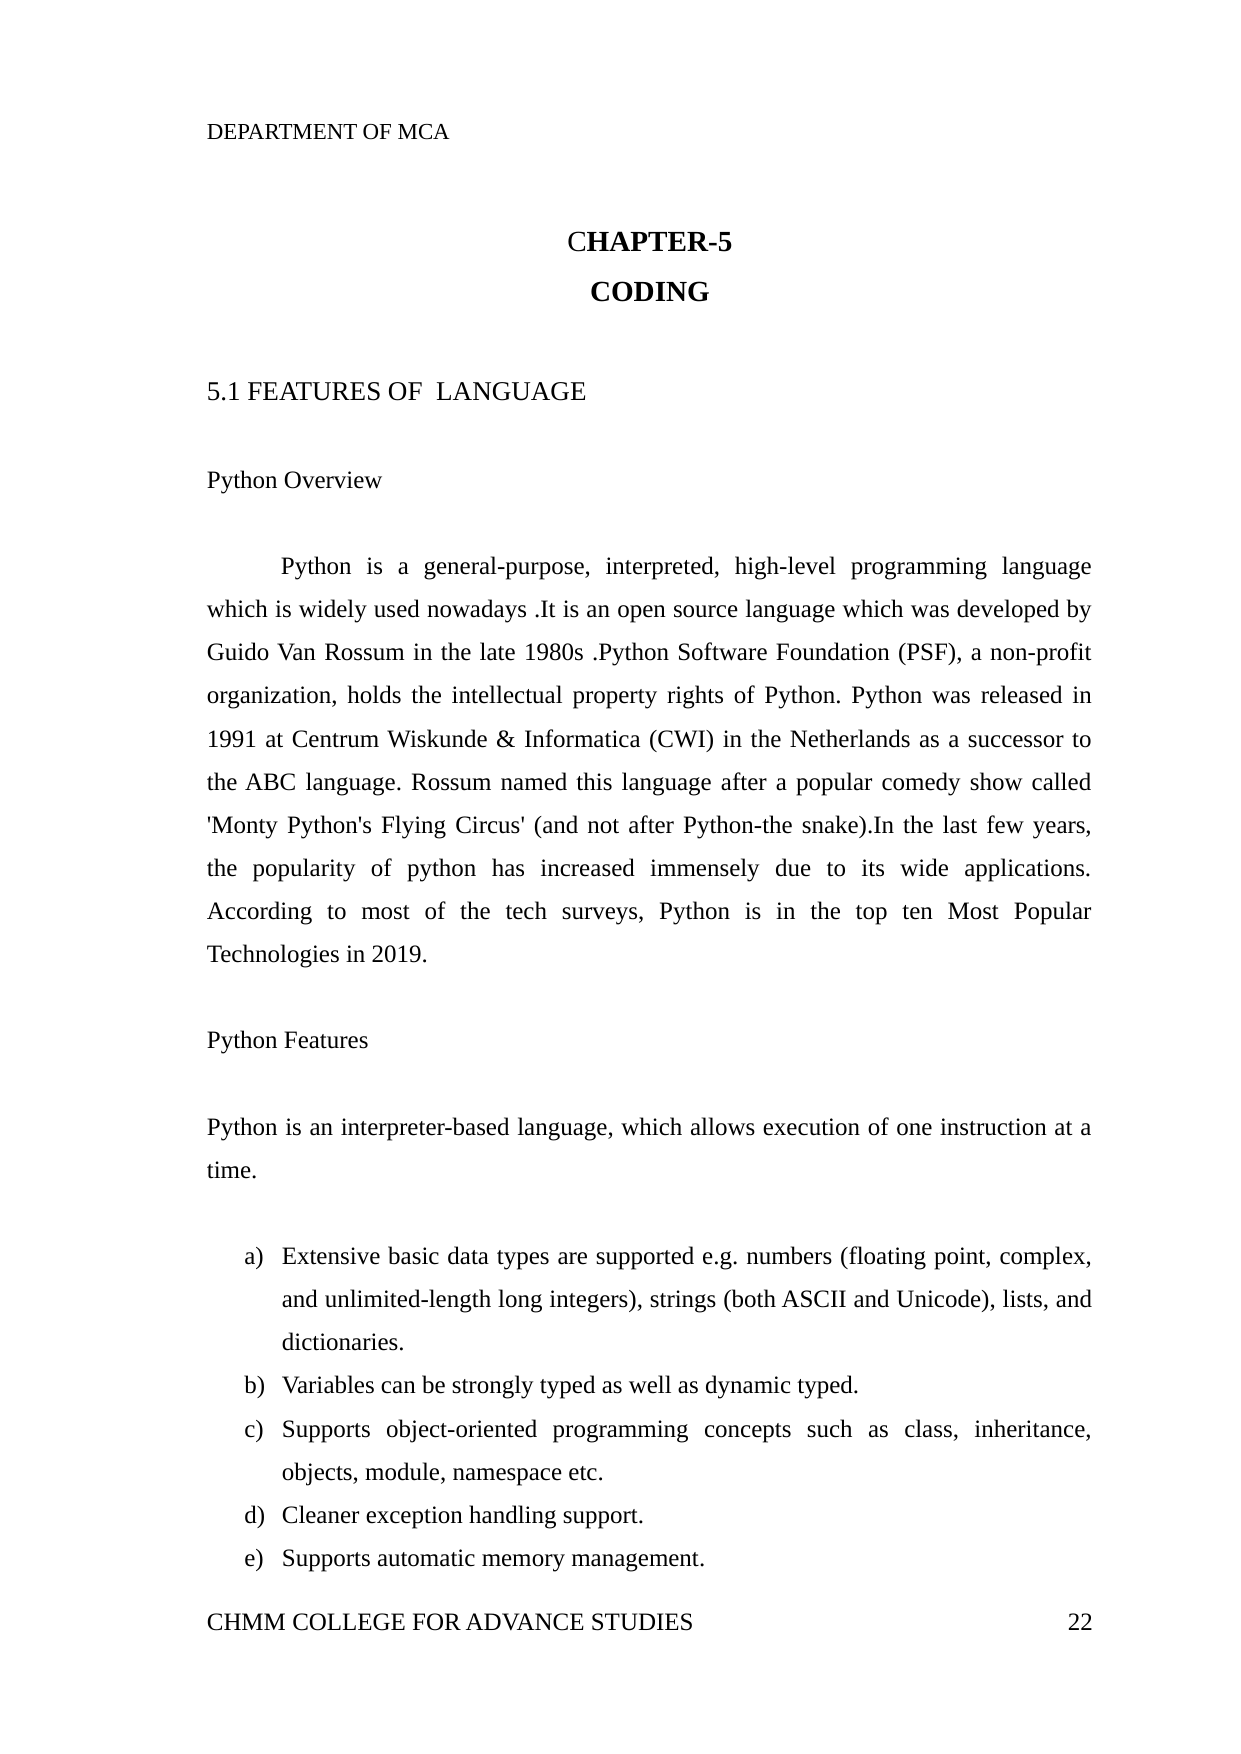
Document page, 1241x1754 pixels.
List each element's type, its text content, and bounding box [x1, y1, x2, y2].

text CHAPTER-5 [207, 224, 1093, 258]
list Supports object-oriented programming concepts such as class, inheritance, objects, module, namespace etc. [244, 1414, 1093, 1486]
list Supports automatic memory management. [244, 1543, 1093, 1572]
text Python is an interpreter-based language, which allows execution of one instruction at a time. [207, 1112, 1093, 1184]
text 5.1 FEATURES OF LANGUAGE [207, 375, 1093, 406]
list Cleaner exception handling support. [244, 1500, 1093, 1529]
list Extensive basic data types are supported e.g. numbers (floating point, complex, and unlimited-length long integers), strings (both ASCII and Unicode), lists, and dictionaries. [244, 1241, 1093, 1356]
text Python Overview [207, 465, 1093, 494]
text Python Features [207, 1026, 1093, 1054]
list Variables can be strongly typed as well as dynamic typed. [244, 1371, 1093, 1399]
text Python is a general-purpose, interpreted, high-level programming language which is widely used nowadays .It is an open source language which was developed by Guido Van Rossum in the late 1980s .Python Software Foundation (PSF), a non-profit organization, holds the intellectual property rights of Python. Python was released in 1991 at Centrum Wiskunde & Informatica (CWI) in the Netherlands as a successor to the ABC language. Rossum named this language after a popular comedy show called 'Monty Python's Flying Circus' (and not after Python-the snake).In the last few years, the popularity of python has increased immensely due to its wide applications. According to most of the tech surveys, Python is in the top ten Most Popular Technologies in 2019. [207, 551, 1093, 968]
text CODING [207, 274, 1093, 308]
